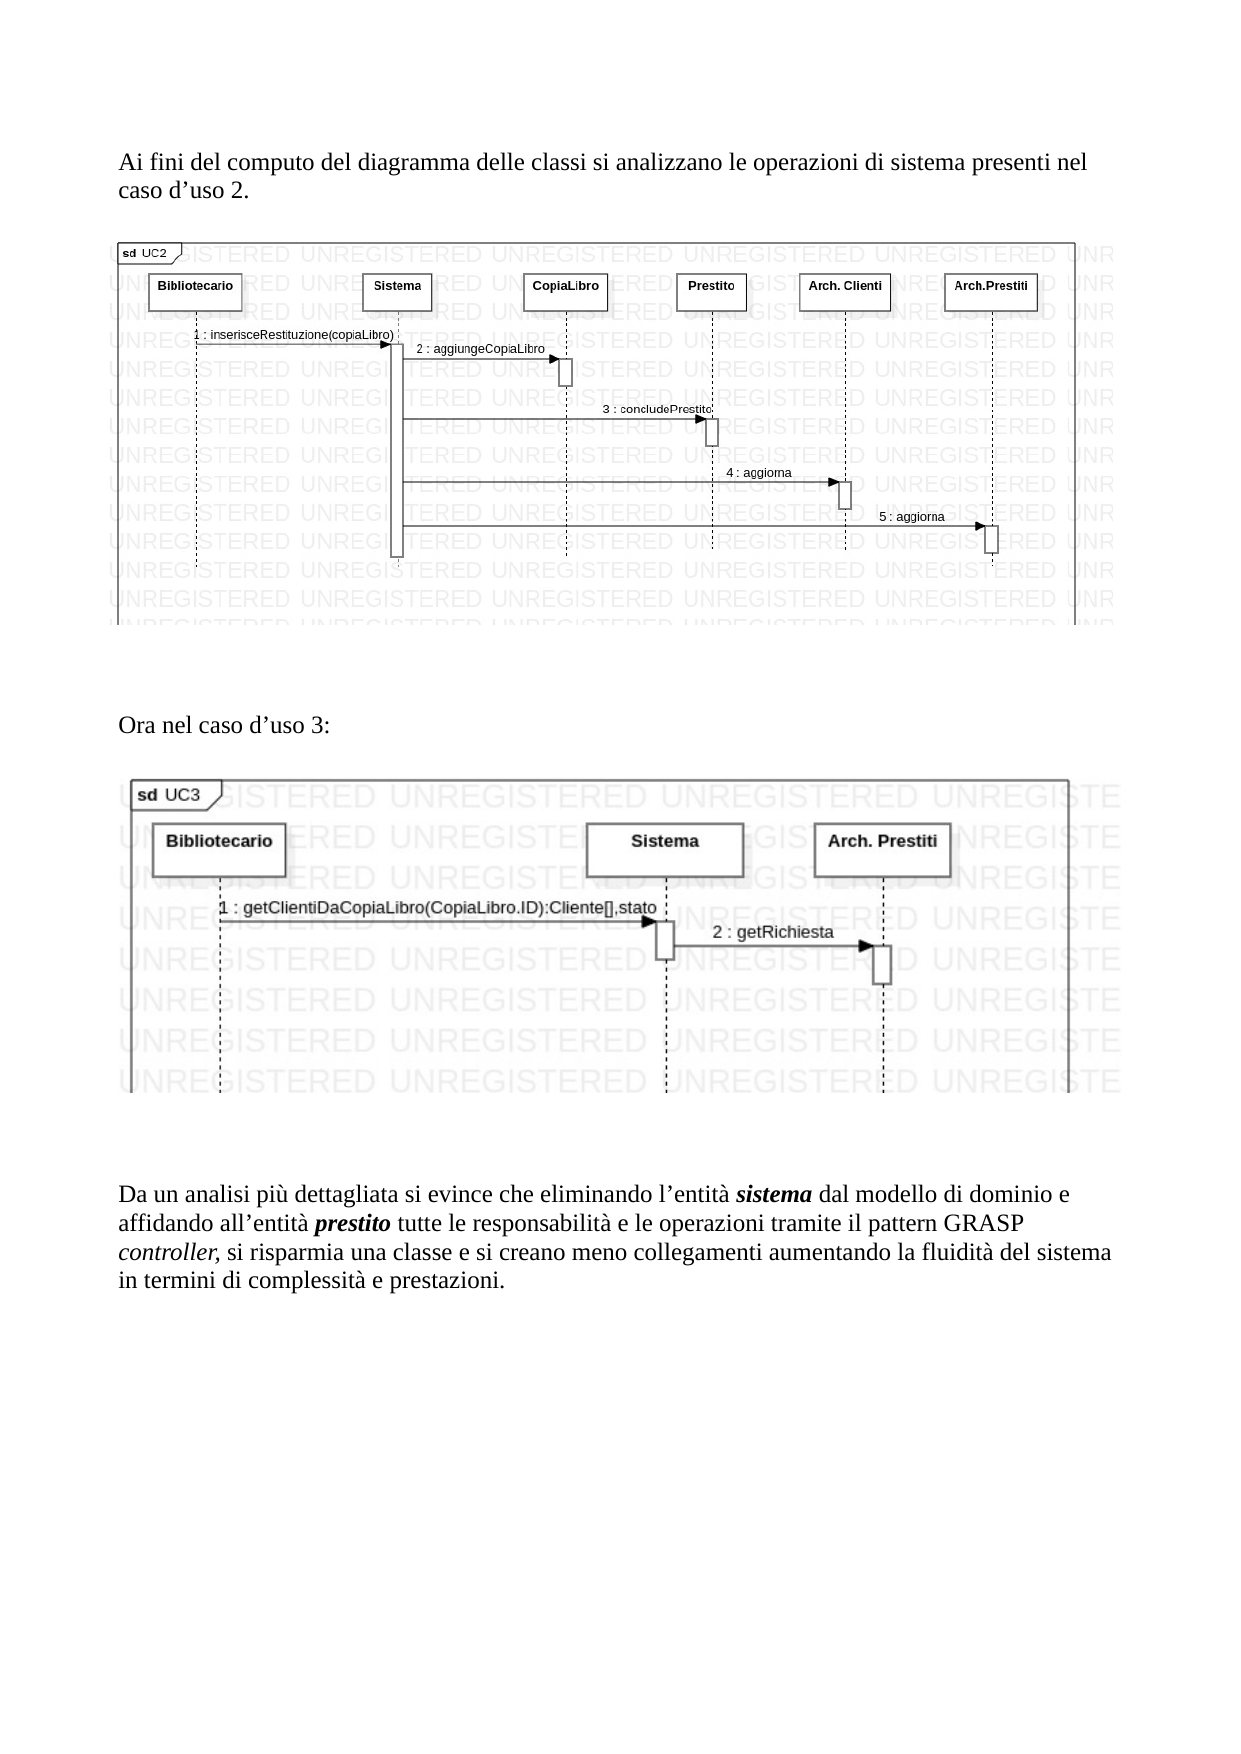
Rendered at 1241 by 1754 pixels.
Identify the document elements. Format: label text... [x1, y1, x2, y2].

picture [118, 767, 1123, 1093]
text Ai fini del computo del diagramma delle classi si analizzano le operazioni di sistema presenti nel caso d’uso 2. [118, 147, 1122, 204]
picture [108, 233, 1093, 625]
text Ora nel caso d’uso 3: [118, 710, 1122, 739]
text Da un analisi più dettagliata si evince che eliminando l’entità sistema dal modello di dominio e affidando all’entità prestito tutte le responsabilità e le operazioni tramite il pattern GRASP controller, si risparmia una classe e si creano meno collegamenti aumentando la fluidità del sistema in termini di complessità e prestazioni. [118, 1179, 1122, 1294]
